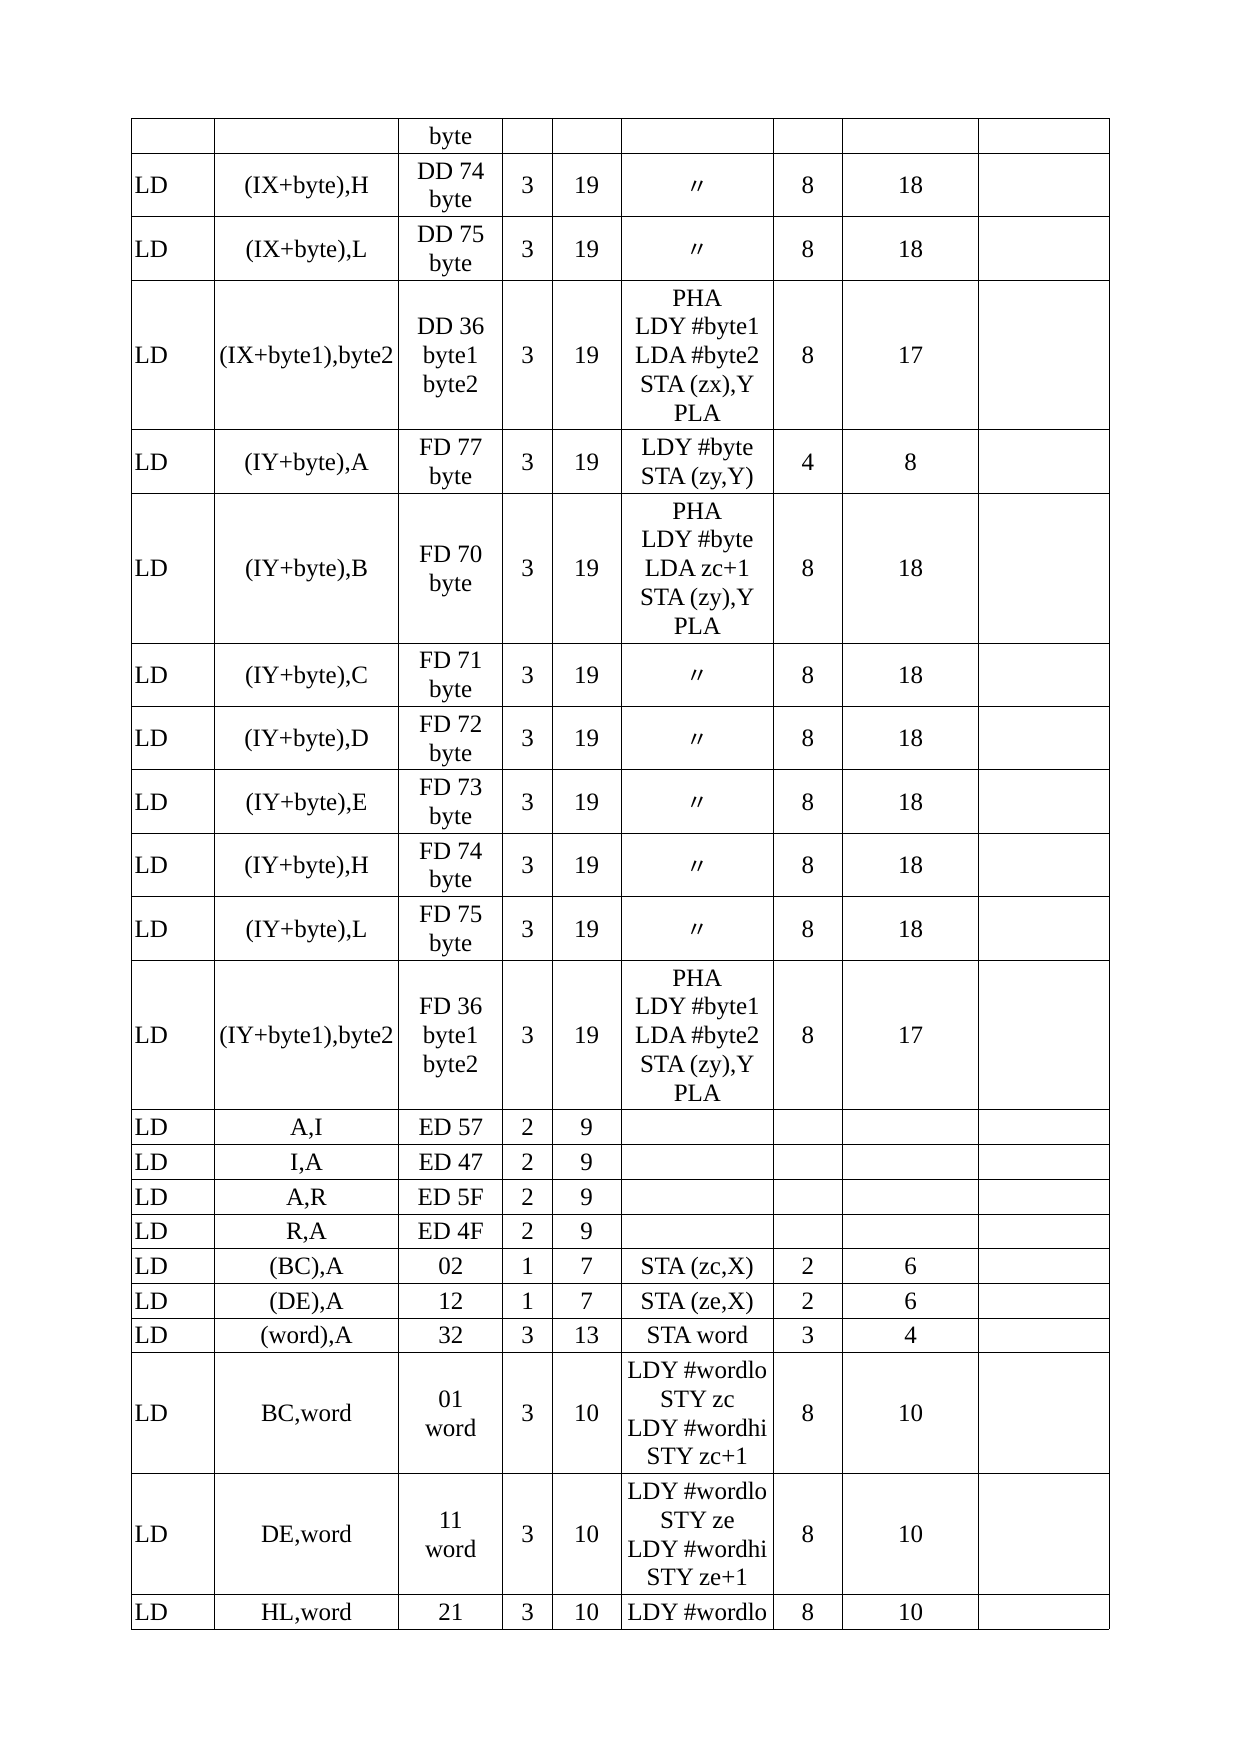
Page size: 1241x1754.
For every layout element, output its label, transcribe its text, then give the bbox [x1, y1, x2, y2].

table_cell 18 [843, 770, 978, 833]
table_cell 18 [843, 834, 978, 896]
table_cell [774, 1180, 842, 1213]
table_cell [622, 1180, 773, 1213]
table_cell LDY #wordlo STY ze LDY #wordhi STY ze+1 [622, 1474, 773, 1594]
table_cell DD 36 byte1 byte2 [399, 281, 502, 429]
table_cell LD [132, 961, 214, 1109]
table_cell 〃 [622, 897, 773, 960]
table_cell (IY+byte),D [215, 707, 398, 769]
table_cell 10 [843, 1474, 978, 1594]
table_cell [774, 1145, 842, 1179]
table_cell STA word [622, 1319, 773, 1352]
table_cell STA (zc,X) [622, 1249, 773, 1283]
table_cell [979, 897, 1109, 960]
table_cell LD [132, 770, 214, 833]
table_cell 8 [774, 961, 842, 1109]
table_cell 18 [843, 644, 978, 706]
table_cell LD [132, 1353, 214, 1473]
table_cell LD [132, 494, 214, 642]
table_cell 2 [503, 1180, 552, 1213]
table_cell 19 [553, 834, 621, 896]
table_cell 1 [503, 1284, 552, 1317]
table_cell LD [132, 1319, 214, 1352]
table_cell [774, 119, 842, 153]
table_cell DD 74 byte [399, 154, 502, 216]
table_cell 2 [503, 1145, 552, 1179]
table_cell FD 70 byte [399, 494, 502, 642]
table_cell 18 [843, 154, 978, 216]
table_cell 10 [843, 1595, 978, 1629]
table_cell 〃 [622, 154, 773, 216]
table_cell FD 72 byte [399, 707, 502, 769]
table_cell LD [132, 834, 214, 896]
table_cell 18 [843, 494, 978, 642]
table_cell LD [132, 1180, 214, 1213]
table_cell (IY+byte),L [215, 897, 398, 960]
table_cell LDY #byte STA (zy,Y) [622, 430, 773, 493]
table_cell FD 36 byte1 byte2 [399, 961, 502, 1109]
table_cell LD [132, 281, 214, 429]
table_cell [979, 834, 1109, 896]
table_cell 19 [553, 707, 621, 769]
table_cell ED 47 [399, 1145, 502, 1179]
table_cell [843, 1180, 978, 1213]
table_cell (IY+byte),H [215, 834, 398, 896]
table_cell 〃 [622, 770, 773, 833]
table_cell 18 [843, 217, 978, 280]
table_cell LD [132, 217, 214, 280]
table_cell (IX+byte1),byte2 [215, 281, 398, 429]
table_cell [979, 154, 1109, 216]
table_cell HL,word [215, 1595, 398, 1629]
table_cell (IX+byte),H [215, 154, 398, 216]
table_cell 3 [503, 430, 552, 493]
table_cell 7 [553, 1249, 621, 1283]
table_cell (IX+byte),L [215, 217, 398, 280]
table_cell [622, 119, 773, 153]
table_cell (DE),A [215, 1284, 398, 1317]
table_cell byte [399, 119, 502, 153]
table_cell [622, 1145, 773, 1179]
table_cell ED 5F [399, 1180, 502, 1213]
table_cell 3 [503, 1353, 552, 1473]
table_cell ED 4F [399, 1215, 502, 1248]
table_cell 3 [503, 281, 552, 429]
table_cell LD [132, 897, 214, 960]
table_cell FD 74 byte [399, 834, 502, 896]
table_cell [979, 1215, 1109, 1248]
table_cell 13 [553, 1319, 621, 1352]
table_cell 3 [503, 961, 552, 1109]
table_cell 8 [774, 1595, 842, 1629]
table_cell [979, 1284, 1109, 1317]
table_cell 2 [503, 1110, 552, 1144]
table_cell 3 [774, 1319, 842, 1352]
table_cell 2 [774, 1249, 842, 1283]
table_cell 2 [774, 1284, 842, 1317]
table_cell 19 [553, 770, 621, 833]
table_cell I,A [215, 1145, 398, 1179]
table_cell 4 [843, 1319, 978, 1352]
table_cell 19 [553, 494, 621, 642]
table_cell 3 [503, 1595, 552, 1629]
table_cell [979, 961, 1109, 1109]
table_cell 6 [843, 1284, 978, 1317]
table_cell (IY+byte),B [215, 494, 398, 642]
table_cell A,I [215, 1110, 398, 1144]
table_cell (IY+byte),E [215, 770, 398, 833]
table_cell 21 [399, 1595, 502, 1629]
table_cell 10 [843, 1353, 978, 1473]
table_cell A,R [215, 1180, 398, 1213]
table_cell [774, 1110, 842, 1144]
table_cell LD [132, 1145, 214, 1179]
table_cell LDY #wordlo [622, 1595, 773, 1629]
table_cell LD [132, 1249, 214, 1283]
table_cell FD 77 byte [399, 430, 502, 493]
table_cell [979, 430, 1109, 493]
table_cell 8 [774, 1353, 842, 1473]
table_cell 3 [503, 1319, 552, 1352]
table_cell STA (ze,X) [622, 1284, 773, 1317]
table_cell 12 [399, 1284, 502, 1317]
table_cell [622, 1110, 773, 1144]
table_cell [979, 1249, 1109, 1283]
table_cell 8 [774, 897, 842, 960]
table_cell PHA LDY #byte1 LDA #byte2 STA (zx),Y PLA [622, 281, 773, 429]
table_cell 8 [774, 217, 842, 280]
table_cell 6 [843, 1249, 978, 1283]
table_cell 9 [553, 1180, 621, 1213]
table_cell BC,word [215, 1353, 398, 1473]
table_cell PHA LDY #byte1 LDA #byte2 STA (zy),Y PLA [622, 961, 773, 1109]
table_cell LD [132, 1284, 214, 1317]
table_cell 8 [774, 494, 842, 642]
table_cell 3 [503, 644, 552, 706]
table_cell PHA LDY #byte LDA zc+1 STA (zy),Y PLA [622, 494, 773, 642]
table_cell [979, 1595, 1109, 1629]
table_cell 〃 [622, 707, 773, 769]
table_cell [979, 281, 1109, 429]
table_cell 3 [503, 897, 552, 960]
table_cell (IY+byte),C [215, 644, 398, 706]
table_cell [553, 119, 621, 153]
table_cell [979, 119, 1109, 153]
table_cell DD 75 byte [399, 217, 502, 280]
table_cell 11 word [399, 1474, 502, 1594]
table_cell 19 [553, 217, 621, 280]
table_cell 10 [553, 1595, 621, 1629]
table_cell 9 [553, 1145, 621, 1179]
table_cell 10 [553, 1474, 621, 1594]
table_cell 3 [503, 770, 552, 833]
table_cell [843, 1215, 978, 1248]
table_cell 01 word [399, 1353, 502, 1473]
table_cell 9 [553, 1215, 621, 1248]
table_cell 8 [774, 1474, 842, 1594]
table_cell 8 [774, 770, 842, 833]
table_cell [979, 1145, 1109, 1179]
table_cell 7 [553, 1284, 621, 1317]
table_cell ED 57 [399, 1110, 502, 1144]
table_cell 19 [553, 897, 621, 960]
table_cell LDY #wordlo STY zc LDY #wordhi STY zc+1 [622, 1353, 773, 1473]
table_cell 3 [503, 217, 552, 280]
table_cell [503, 119, 552, 153]
table_cell [979, 1319, 1109, 1352]
table_cell 8 [774, 707, 842, 769]
table_cell 32 [399, 1319, 502, 1352]
table_cell [843, 1145, 978, 1179]
table_cell 19 [553, 154, 621, 216]
table_cell [979, 217, 1109, 280]
table_cell [979, 1180, 1109, 1213]
table_cell [979, 770, 1109, 833]
table_cell [132, 119, 214, 153]
table_cell [774, 1215, 842, 1248]
table_cell 18 [843, 707, 978, 769]
table_cell 19 [553, 430, 621, 493]
table_cell 8 [774, 281, 842, 429]
table_cell 3 [503, 834, 552, 896]
table_cell LD [132, 1215, 214, 1248]
table_cell 10 [553, 1353, 621, 1473]
table_cell DE,word [215, 1474, 398, 1594]
table_cell FD 75 byte [399, 897, 502, 960]
table_cell (BC),A [215, 1249, 398, 1283]
table_cell [979, 1353, 1109, 1473]
table_cell [979, 707, 1109, 769]
table_cell (IY+byte1),byte2 [215, 961, 398, 1109]
table_cell LD [132, 1474, 214, 1594]
table_cell [843, 119, 978, 153]
table_cell (word),A [215, 1319, 398, 1352]
table_cell LD [132, 154, 214, 216]
table_cell [979, 1474, 1109, 1594]
table_cell [979, 1110, 1109, 1144]
table_cell 2 [503, 1215, 552, 1248]
table_cell [979, 494, 1109, 642]
table_cell [979, 644, 1109, 706]
table_cell 17 [843, 281, 978, 429]
table_cell FD 71 byte [399, 644, 502, 706]
table_cell 8 [774, 644, 842, 706]
table_cell 19 [553, 961, 621, 1109]
table_cell LD [132, 1595, 214, 1629]
table_cell 〃 [622, 834, 773, 896]
table_cell LD [132, 707, 214, 769]
table_cell FD 73 byte [399, 770, 502, 833]
table_cell [843, 1110, 978, 1144]
table_cell 18 [843, 897, 978, 960]
table_cell (IY+byte),A [215, 430, 398, 493]
table_cell 02 [399, 1249, 502, 1283]
table_cell 8 [774, 154, 842, 216]
table_cell 8 [774, 834, 842, 896]
table_cell 19 [553, 644, 621, 706]
table_cell 17 [843, 961, 978, 1109]
table_cell R,A [215, 1215, 398, 1248]
table_cell 3 [503, 1474, 552, 1594]
table_cell 9 [553, 1110, 621, 1144]
table_cell 3 [503, 707, 552, 769]
table_cell LD [132, 644, 214, 706]
table_cell 1 [503, 1249, 552, 1283]
table_cell 3 [503, 154, 552, 216]
table_cell [622, 1215, 773, 1248]
table_cell 4 [774, 430, 842, 493]
table_cell 〃 [622, 217, 773, 280]
table_cell 19 [553, 281, 621, 429]
table_cell LD [132, 1110, 214, 1144]
table_cell 8 [843, 430, 978, 493]
table_cell [215, 119, 398, 153]
table_cell 〃 [622, 644, 773, 706]
table_cell LD [132, 430, 214, 493]
table_cell 3 [503, 494, 552, 642]
